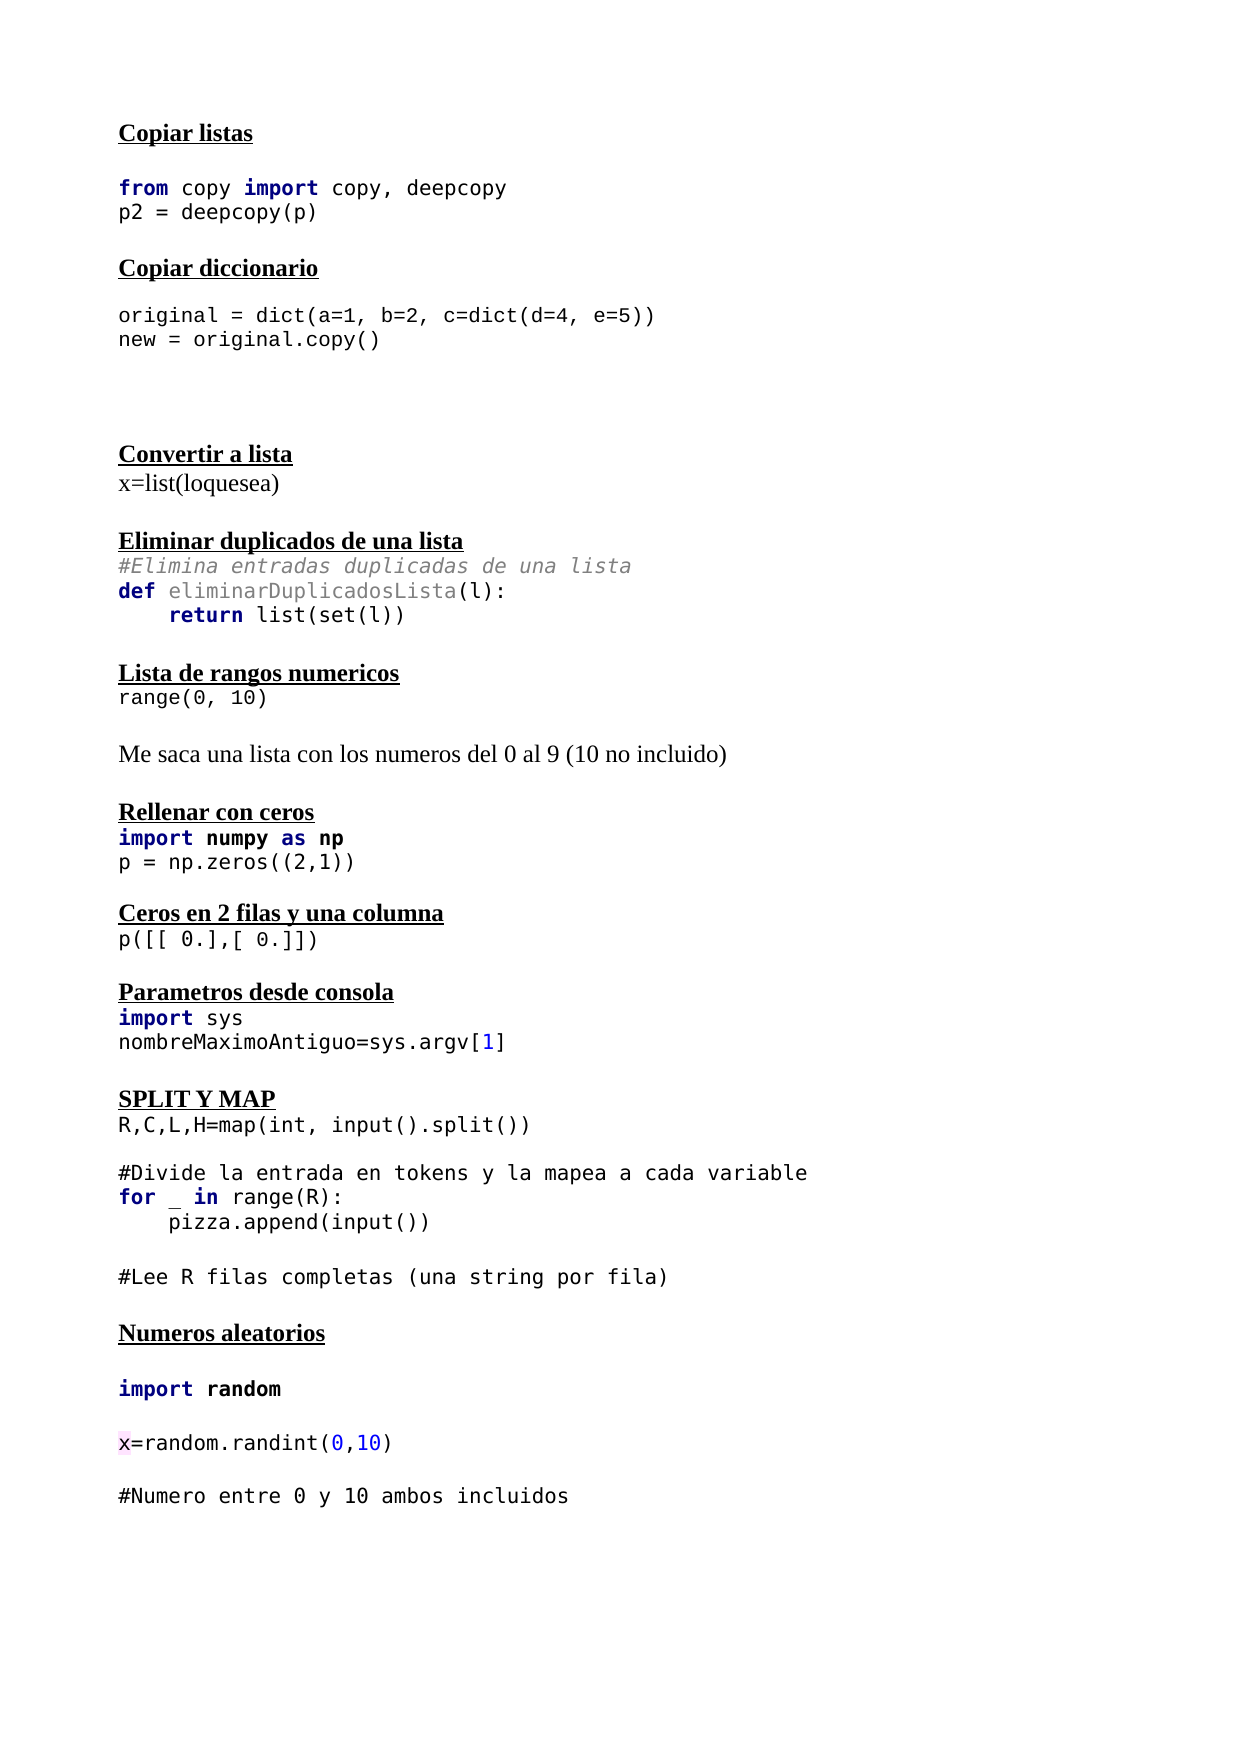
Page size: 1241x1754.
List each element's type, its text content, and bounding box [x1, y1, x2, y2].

text import random [118, 1377, 1122, 1401]
text x=list(loquesea) [118, 468, 1122, 497]
text #Elimina entradas duplicadas de una lista [118, 554, 1122, 579]
text import sys [118, 1006, 1122, 1030]
text #Numero entre 0 y 10 ambos incluidos [118, 1484, 1122, 1508]
text Me saca una lista con los numeros del 0 al 9 (10 no incluido) [118, 739, 1122, 768]
text original = dict(a=1, b=2, c=dict(d=4, e=5)) [118, 305, 1122, 329]
text p2 = deepcopy(p) [118, 200, 1122, 224]
text from copy import copy, deepcopy [118, 176, 1122, 200]
text return list(set(l)) [118, 603, 1122, 629]
text new = original.copy() [118, 329, 1122, 353]
text for _ in range(R): [118, 1185, 1122, 1210]
text Parametros desde consola [118, 977, 1122, 1006]
text p = np.zeros((2,1)) [118, 850, 1122, 874]
text #Divide la entrada en tokens y la mapea a cada variable [118, 1161, 1122, 1185]
text nombreMaximoAntiguo=sys.argv[1] [118, 1030, 1122, 1054]
text #Lee R filas completas (una string por fila) [118, 1265, 1122, 1289]
text range(0, 10) [118, 687, 1122, 711]
text Eliminar duplicados de una lista [118, 526, 1122, 554]
text Lista de rangos numericos [118, 658, 1122, 687]
text Copiar diccionario [118, 253, 1122, 282]
text Convertir a lista [118, 411, 1122, 468]
text Ceros en 2 filas y una columna [118, 898, 1122, 927]
text x=random.randint(0,10) [118, 1431, 1122, 1455]
text p([[ 0.],[ 0.]]) [118, 927, 1122, 953]
text def eliminarDuplicadosLista(l): [118, 579, 1122, 603]
text Copiar listas [118, 118, 1122, 147]
text pizza.append(input()) [118, 1210, 1122, 1235]
text import numpy as np [118, 826, 1122, 850]
text SPLIT Y MAP [118, 1084, 1122, 1113]
text Rellenar con ceros [118, 797, 1122, 826]
text Numeros aleatorios [118, 1318, 1122, 1347]
text R,C,L,H=map(int, input().split()) [118, 1113, 1122, 1137]
